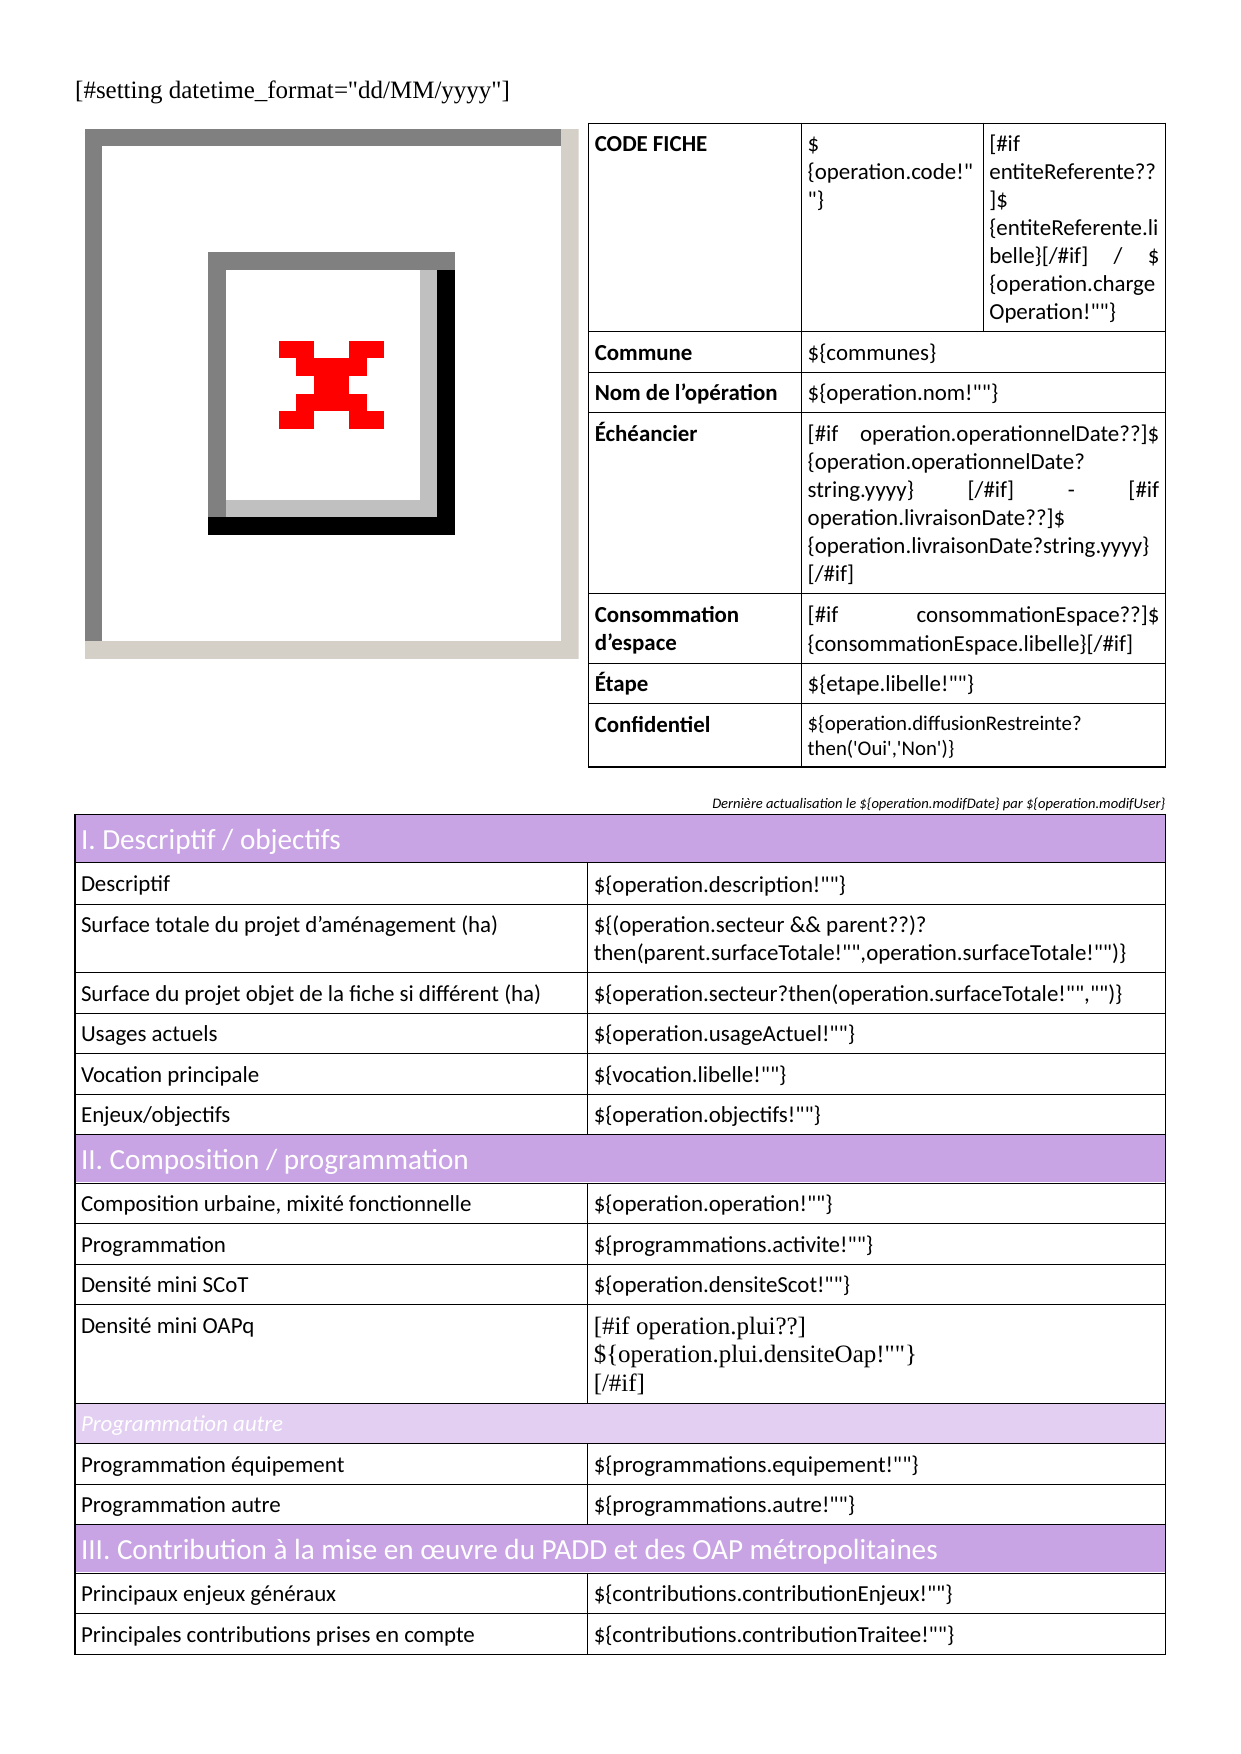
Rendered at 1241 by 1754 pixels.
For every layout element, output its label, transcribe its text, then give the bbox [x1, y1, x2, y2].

table_cell ${vocation.libelle!""} [588, 1054, 1165, 1094]
table_header [75, 123, 588, 766]
table_cell Programmation autre [76, 1404, 1165, 1443]
table_header CODE FICHE [589, 124, 801, 331]
table_cell Surface du projet objet de la fiche si différent (ha) [76, 973, 587, 1013]
table_cell [#if operation.plui??] ${operation.plui.densiteOap!""} [/#if] [588, 1305, 1165, 1403]
table_cell ${etape.libelle!""} [802, 664, 1165, 703]
table_cell Vocation principale [76, 1054, 587, 1094]
table_cell Descriptif [76, 863, 587, 904]
table_header [#if entiteReferente??]${entiteReferente.libelle}[/#if] / ${operation.chargeOperation!""} [984, 124, 1165, 331]
table_cell [#if operation.operationnelDate??]${operation.operationnelDate?string.yyyy} [/#if] - [#if operation.livraisonDate??]${operation.livraisonDate?string.yyyy}[/#if] [802, 413, 1165, 593]
table_cell Échéancier [589, 413, 801, 593]
table_cell ${contributions.contributionTraitee!""} [588, 1614, 1165, 1653]
table_cell [#if consommationEspace??]${consommationEspace.libelle}[/#if] [802, 594, 1165, 662]
table_cell ${operation.densiteScot!""} [588, 1265, 1165, 1304]
table_cell Confidentiel [589, 704, 801, 766]
table_header Dernière actualisation le ${operation.modifDate} par ${operation.modifUser} [75, 768, 1165, 814]
table_cell ${communes} [802, 332, 1165, 372]
table_cell ${contributions.contributionEnjeux!""} [588, 1574, 1165, 1613]
table_cell ${operation.diffusionRestreinte?then('Oui','Non')} [802, 704, 1165, 766]
table_cell III. Contribution à la mise en œuvre du PADD et des OAP métropolitaines [76, 1525, 1165, 1572]
table_cell Usages actuels [76, 1014, 587, 1053]
table_cell ${operation.nom!""} [802, 373, 1165, 412]
table_cell ${operation.usageActuel!""} [588, 1014, 1165, 1053]
table_cell Programmation autre [76, 1485, 587, 1524]
table_cell Nom de l’opération [589, 373, 801, 412]
table_cell ${(operation.secteur && parent??)?then(parent.surfaceTotale!"",operation.surfaceTotale!"")} [588, 905, 1165, 972]
table_cell Programmation [76, 1224, 587, 1263]
table_cell I. Descriptif / objectifs [76, 815, 1165, 862]
table_cell II. Composition / programmation [76, 1135, 1165, 1182]
table_cell Densité mini OAPq [76, 1305, 587, 1403]
table_cell ${programmations.autre!""} [588, 1485, 1165, 1524]
table_cell Étape [589, 664, 801, 703]
table_cell Composition urbaine, mixité fonctionnelle [76, 1184, 587, 1223]
table_cell Programmation équipement [76, 1444, 587, 1484]
table_cell Consommation d’espace [589, 594, 801, 662]
table_cell ${operation.objectifs!""} [588, 1095, 1165, 1134]
table_cell Enjeux/objectifs [76, 1095, 587, 1134]
table_cell Principaux enjeux généraux [76, 1574, 587, 1613]
table_cell Commune [589, 332, 801, 372]
text [#setting datetime_format="dd/MM/yyyy"] [75, 75, 1165, 104]
table_cell Principales contributions prises en compte [76, 1614, 587, 1653]
table_cell Surface totale du projet d’aménagement (ha) [76, 905, 587, 972]
table_cell ${programmations.equipement!""} [588, 1444, 1165, 1484]
table_cell ${programmations.activite!""} [588, 1224, 1165, 1263]
table_cell ${operation.operation!""} [588, 1184, 1165, 1223]
table_header ${operation.code!""} [802, 124, 983, 331]
table_cell ${operation.secteur?then(operation.surfaceTotale!"","")} [588, 973, 1165, 1013]
picture [85, 129, 579, 659]
table_cell Densité mini SCoT [76, 1265, 587, 1304]
table_cell ${operation.description!""} [588, 863, 1165, 904]
